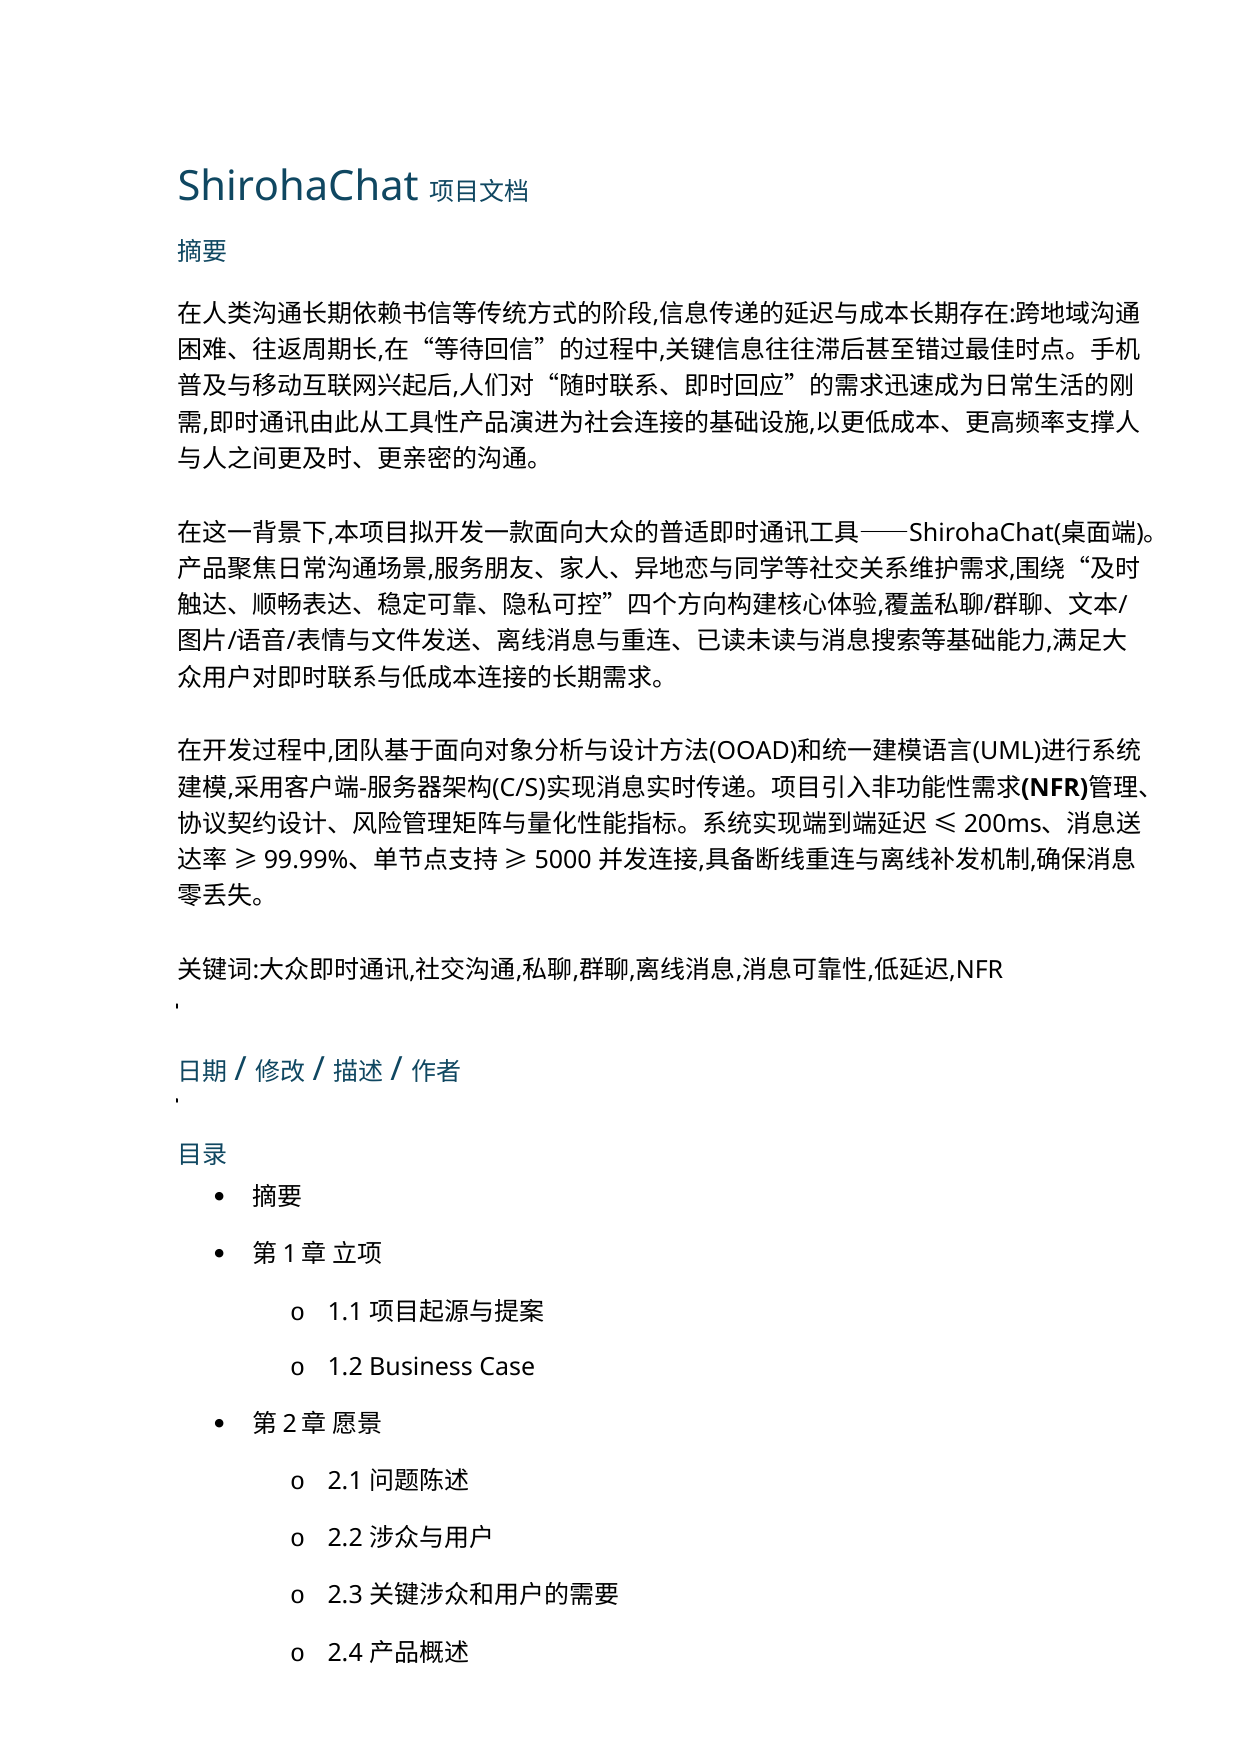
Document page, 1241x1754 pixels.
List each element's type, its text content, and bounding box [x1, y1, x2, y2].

list 2.4 产品概述 [290, 1632, 1152, 1669]
list 2.3 关键涉众和用户的需要 [290, 1575, 1152, 1611]
text 关键词:大众即时通讯,社交沟通,私聊,群聊,离线消息,消息可靠性,低延迟,NFR [177, 949, 1152, 986]
list 摘要 [215, 1177, 1152, 1213]
text 在人类沟通长期依赖书信等传统方式的阶段,信息传递的延迟与成本长期存在:跨地域沟通困难、往返周期长,在“等待回信”的过程中,关键信息往往滞后甚至错过最佳时点。手机普及与移动互联网兴起后,人们对“随时联系、即时回应”的需求迅速成为日常生活的刚需,即时通讯由此从工具性产品演进为社会连接的基础设施,以更低成本、更高频率支撑人与人之间更及时、更亲密的沟通。 [177, 293, 1152, 474]
text 在开发过程中,团队基于面向对象分析与设计方法(OOAD)和统一建模语言(UML)进行系统建模,采用客户端-服务器架构(C/S)实现消息实时传递。项目引入非功能性需求(NFR)管理、协议契约设计、风险管理矩阵与量化性能指标。系统实现端到端延迟 ≤ 200ms、消息送达率 ≥ 99.99%、单节点支持 ≥ 5000 并发连接,具备断线重连与离线补发机制,确保消息零丢失。 [177, 731, 1152, 912]
list 2.1 问题陈述 [290, 1460, 1152, 1497]
list 第1章 立项 [215, 1234, 1152, 1270]
text 目录 [177, 1140, 1152, 1168]
text ShirohaChat 项目文档 [177, 156, 1152, 212]
list 1.2 Business Case [290, 1348, 1152, 1382]
text 在这一背景下,本项目拟开发一款面向大众的普适即时通讯工具——ShirohaChat(桌面端)。产品聚焦日常沟通场景,服务朋友、家人、异地恋与同学等社交关系维护需求,围绕“及时触达、顺畅表达、稳定可靠、隐私可控”四个方向构建核心体验,覆盖私聊/群聊、文本/图片/语音/表情与文件发送、离线消息与重连、已读未读与消息搜索等基础能力,满足大众用户对即时联系与低成本连接的长期需求。 [177, 512, 1152, 693]
list 第2章 愿景 [215, 1403, 1152, 1439]
list 1.1 项目起源与提案 [290, 1291, 1152, 1327]
list 2.2 涉众与用户 [290, 1518, 1152, 1554]
text 日期 / 修改 / 描述 / 作者 [177, 1045, 1152, 1091]
text 摘要 [177, 237, 1152, 266]
